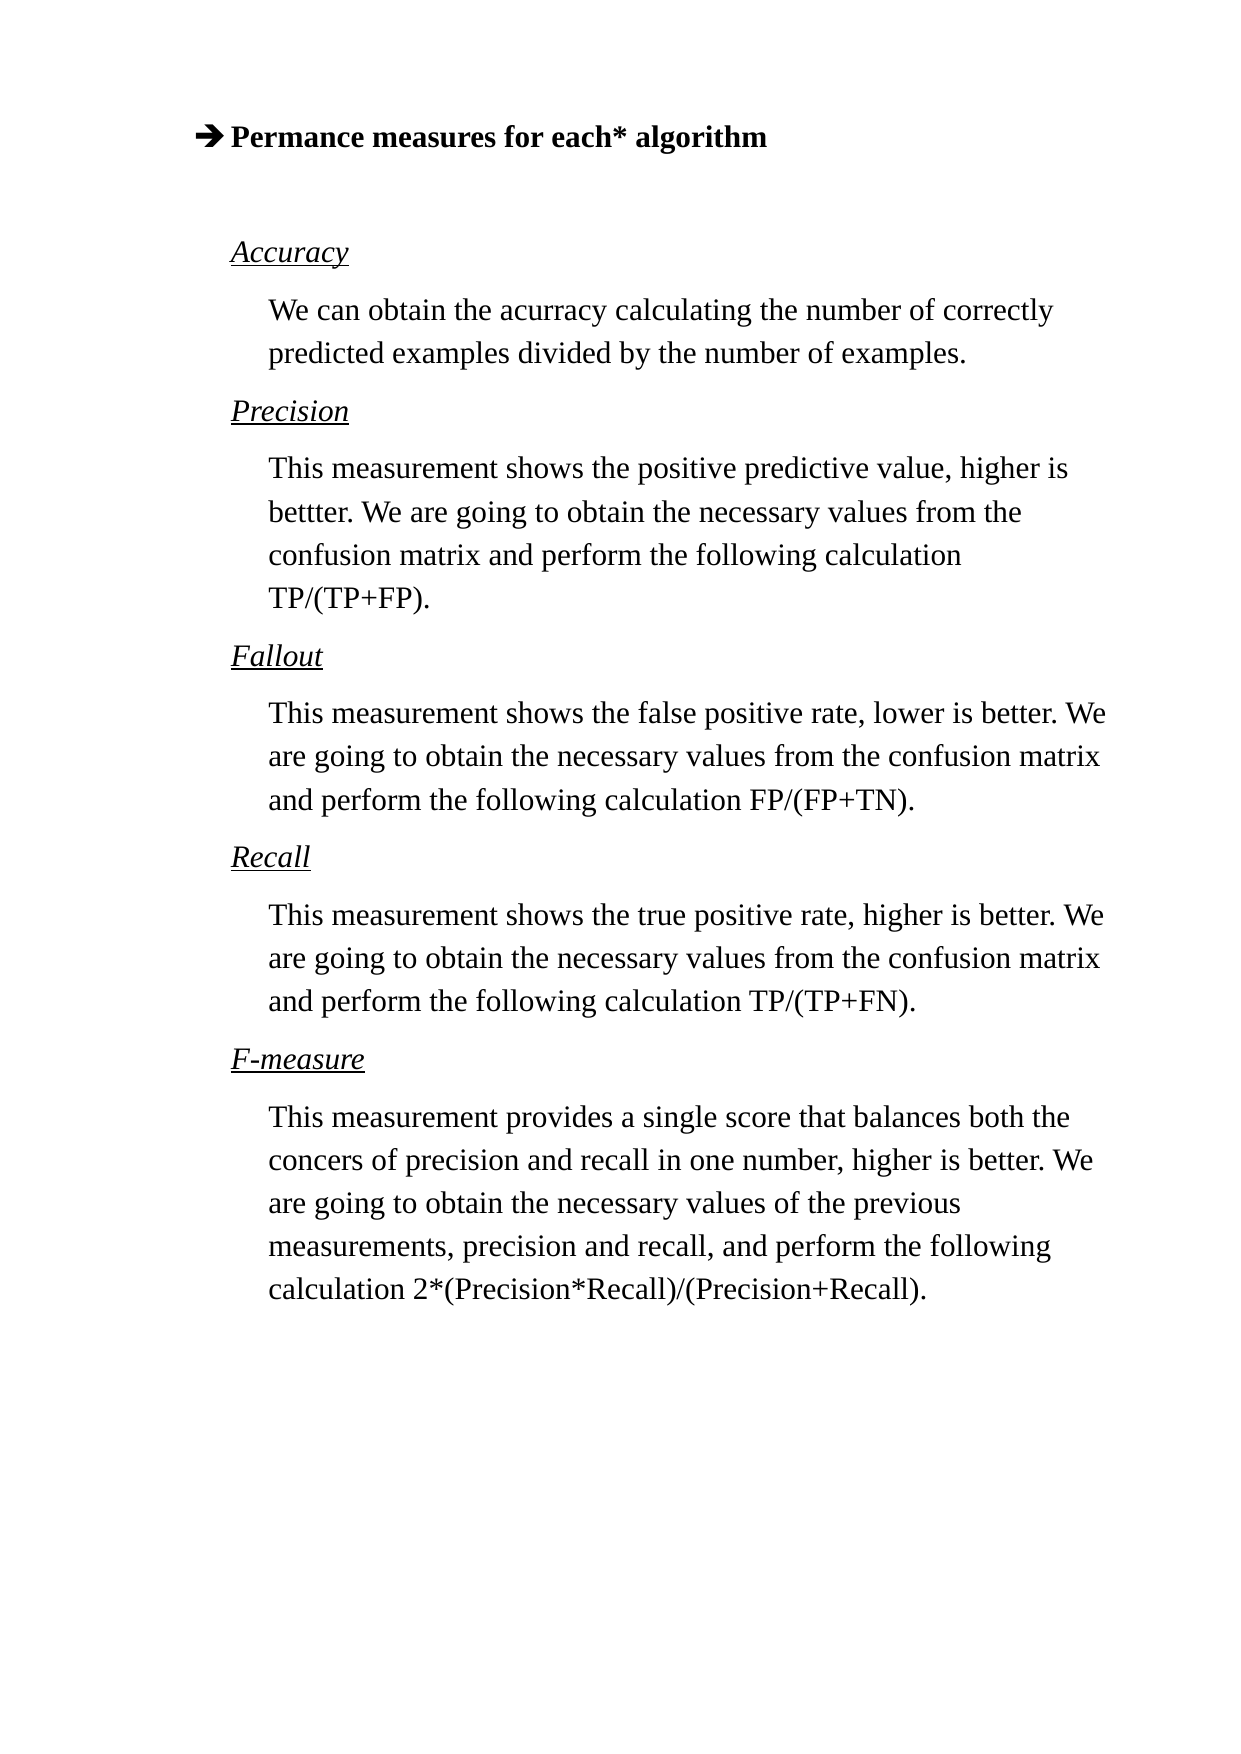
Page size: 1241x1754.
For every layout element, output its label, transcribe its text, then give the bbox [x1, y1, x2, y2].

list Recall [193, 838, 1122, 874]
list Accuracy [193, 233, 1122, 269]
list This measurement provides a single score that balances both the concers of precision and recall in one number, higher is better. We are going to obtain the necessary values of the previous measurements, precision and recall, and perform the following calculation 2*(Precision*Recall)/(Precision+Recall). [231, 1098, 1122, 1306]
list This measurement shows the true positive rate, higher is better. We are going to obtain the necessary values from the confusion matrix and perform the following calculation TP/(TP+FN). [231, 896, 1122, 1018]
list This measurement shows the positive predictive value, higher is bettter. We are going to obtain the necessary values from the confusion matrix and perform the following calculation TP/(TP+FP). [231, 450, 1122, 615]
list Fallout [193, 637, 1122, 673]
list This measurement shows the false positive rate, lower is better. We are going to obtain the necessary values from the confusion matrix and perform the following calculation FP/(FP+TN). [231, 694, 1122, 817]
list F-measure [193, 1040, 1122, 1076]
list We can obtain the acurracy calculating the number of correctly predicted examples divided by the number of examples. [231, 291, 1122, 370]
list Permance measures for each* algorithm [193, 118, 1122, 154]
list Precision [193, 392, 1122, 428]
